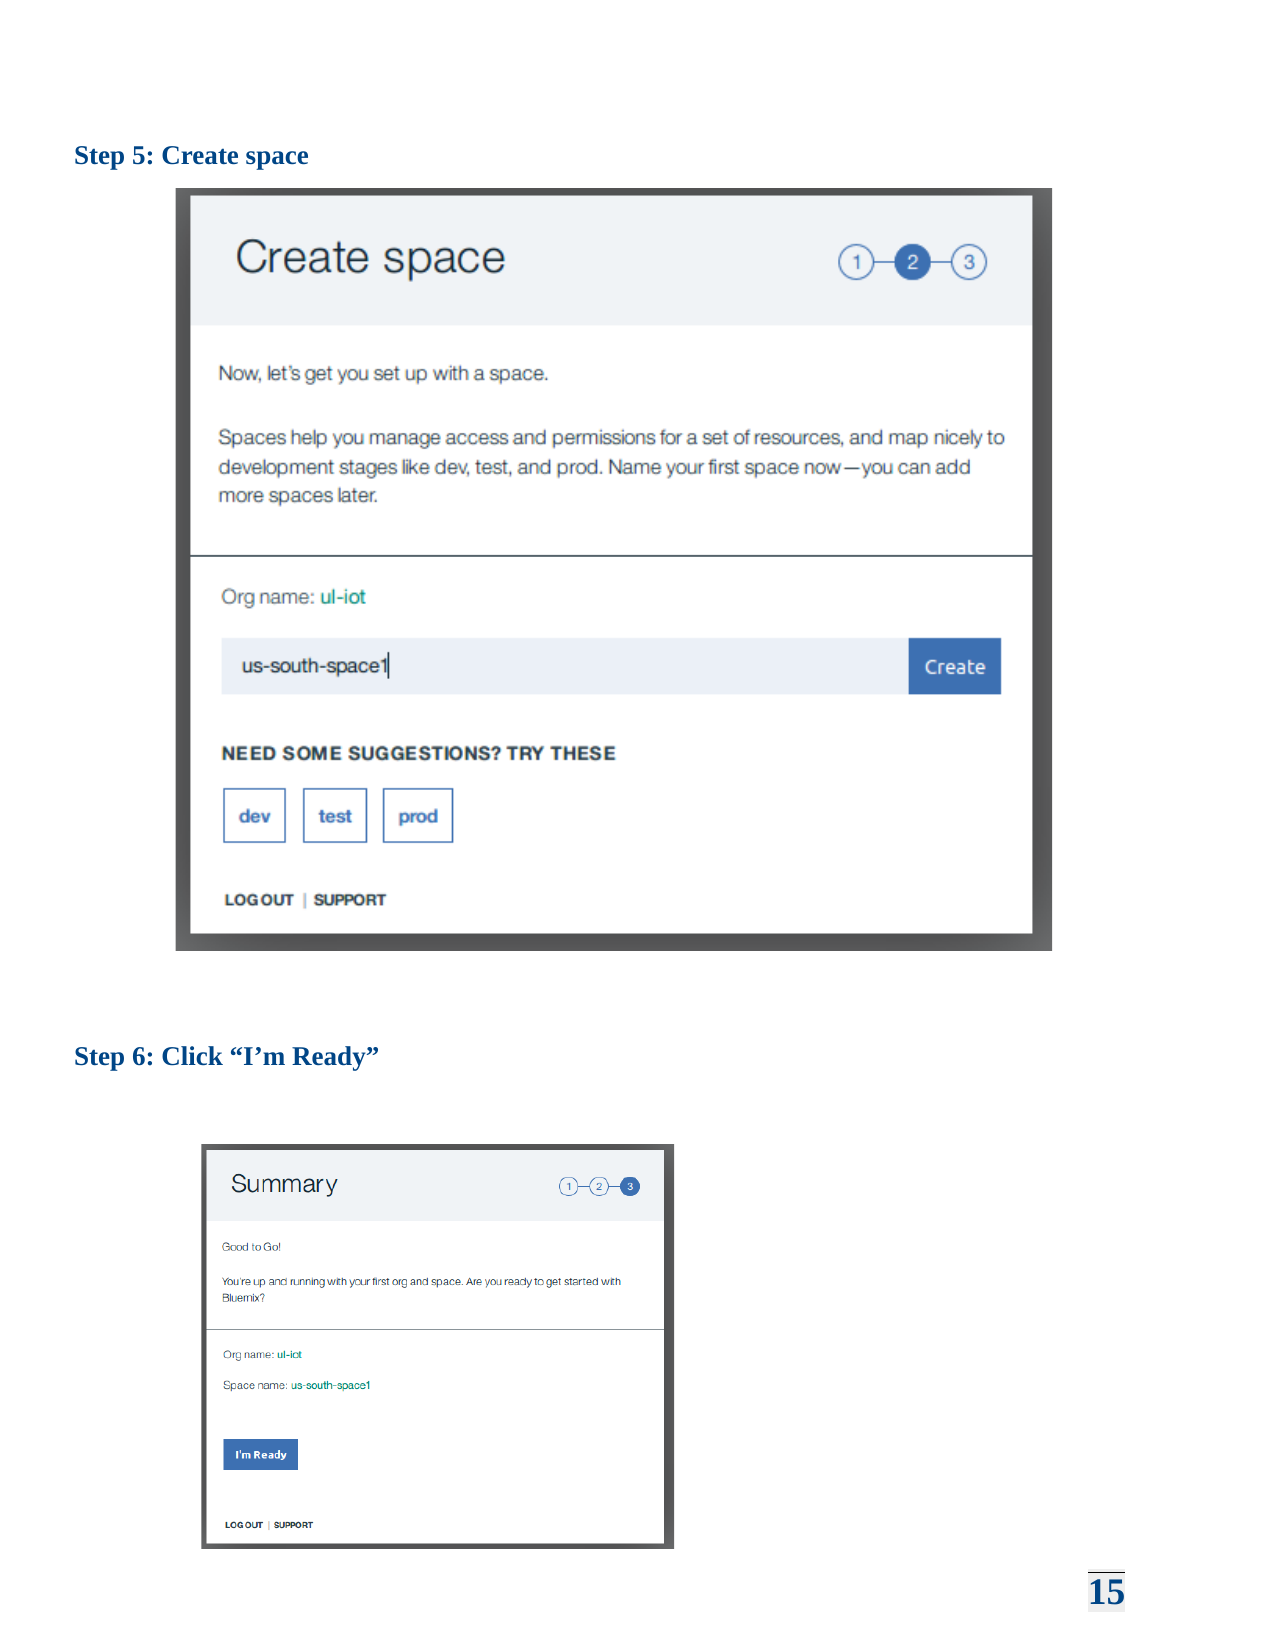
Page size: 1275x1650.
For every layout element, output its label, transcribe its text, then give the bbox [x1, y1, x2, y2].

picture [201, 1144, 675, 1549]
subtitle Step 5: Create space [74, 139, 1125, 170]
picture [175, 188, 1053, 951]
subtitle Step 6: Click “I’m Ready” [74, 1040, 1125, 1071]
